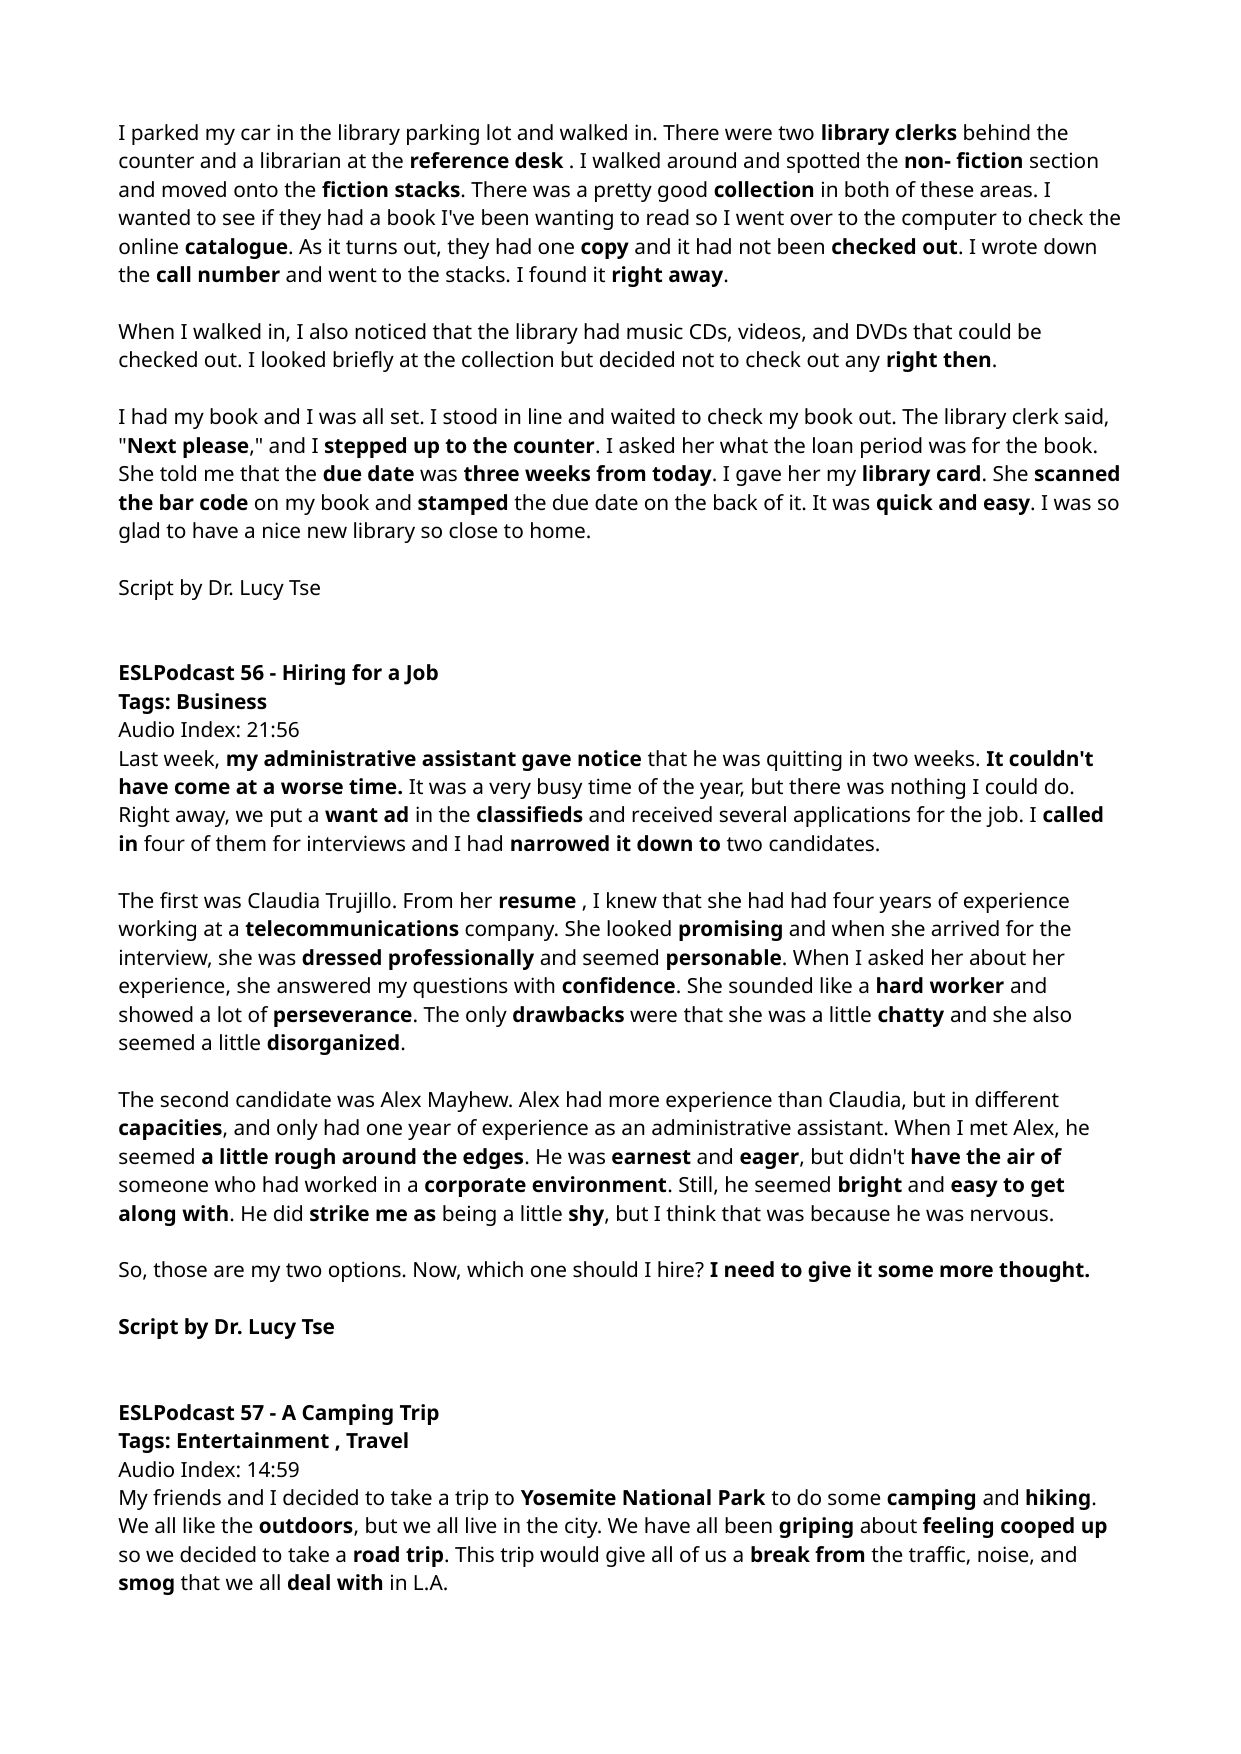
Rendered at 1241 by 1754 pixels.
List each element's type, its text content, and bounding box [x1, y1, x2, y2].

table_header I parked my car in the library parking lot and walked in. There were two library clerks behind the counter and a librarian at the reference desk . I walked around and spotted the non- fiction section and moved onto the fiction stacks. There was a pretty good collection in both of these areas. I wanted to see if they had a book I've been wanting to read so I went over to the computer to check the online catalogue. As it turns out, they had one copy and it had not been checked out. I wrote down the call number and went to the stacks. I found it right away. When I walked in, I also noticed that the library had music CDs, videos, and DVDs that could be checked out. I looked briefly at the collection but decided not to check out any right then. I had my book and I was all set. I stood in line and waited to check my book out. The library clerk said, "Next please," and I stepped up to the counter. I asked her what the loan period was for the book. She told me that the due date was three weeks from today. I gave her my library card. She scanned the bar code on my book and stamped the due date on the back of it. It was quick and easy. I was so glad to have a nice new library so close to home. Script by Dr. Lucy Tse [118, 118, 1122, 602]
table_header Last week, my administrative assistant gave notice that he was quitting in two weeks. It couldn't have come at a worse time. It was a very busy time of the year, but there was nothing I could do. Right away, we put a want ad in the classifieds and received several applications for the job. I called in four of them for interviews and I had narrowed it down to two candidates. The first was Claudia Trujillo. From her resume , I knew that she had had four years of experience working at a telecommunications company. She looked promising and when she arrived for the interview, she was dressed professionally and seemed personable. When I asked her about her experience, she answered my questions with confidence. She sounded like a hard worker and showed a lot of perseverance. The only drawbacks were that she was a little chatty and she also seemed a little disorganized. The second candidate was Alex Mayhew. Alex had more experience than Claudia, but in different capacities, and only had one year of experience as an administrative assistant. When I met Alex, he seemed a little rough around the edges. He was earnest and eager, but didn't have the air of someone who had worked in a corporate environment. Still, he seemed bright and easy to get along with. He did strike me as being a little shy, but I think that was because he was nervous. So, those are my two options. Now, which one should I hire? I need to give it some more thought. Script by Dr. Lucy Tse [118, 744, 1122, 1341]
table_header Audio Index: 14:59 [118, 1455, 1122, 1483]
table_header My friends and I decided to take a trip to Yosemite National Park to do some camping and hiking. We all like the outdoors, but we all live in the city. We have all been griping about feeling cooped up so we decided to take a road trip. This trip would give all of us a break from the traffic, noise, and smog that we all deal with in L.A. [118, 1483, 1122, 1625]
text ESLPodcast 57 - A Camping Trip Tags: Entertainment , Travel [118, 1398, 1122, 1455]
text ESLPodcast 56 - Hiring for a Job Tags: Business [118, 658, 1122, 715]
table_header Audio Index: 21:56 [118, 715, 1122, 744]
